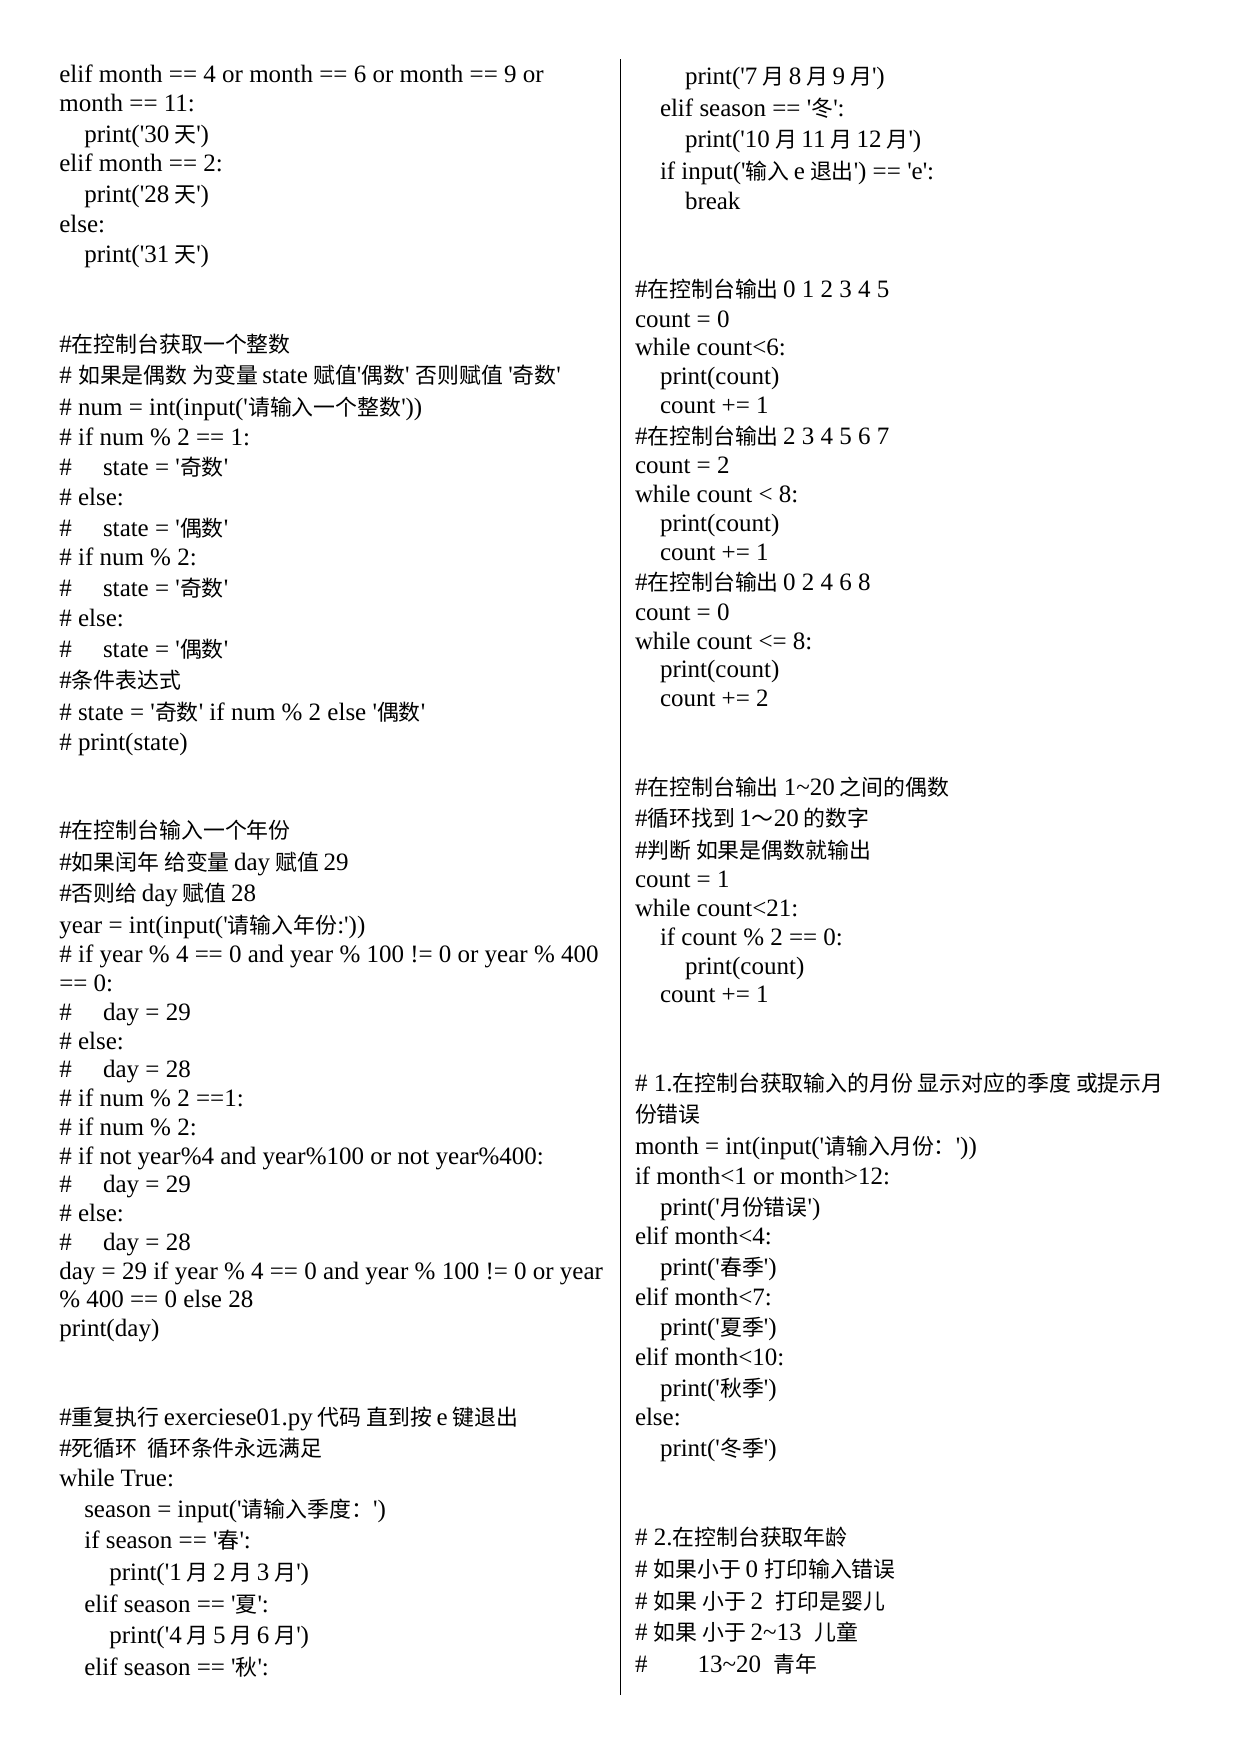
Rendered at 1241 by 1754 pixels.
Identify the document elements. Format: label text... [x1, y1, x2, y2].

text print('冬季') [635, 1431, 1181, 1463]
text print('28天') [59, 177, 605, 209]
text count = 0 [635, 304, 1181, 332]
text #在控制台输出0 2 4 6 8 [635, 565, 1181, 597]
text print('10月11月12月') [635, 122, 1181, 154]
text #判断 如果是偶数就输出 [635, 833, 1181, 864]
text # num = int(input('请输入一个整数')) [59, 390, 605, 422]
text # day = 29 [59, 1169, 605, 1198]
text #否则给day赋值28 [59, 876, 605, 908]
text day = 29 if year % 4 == 0 and year % 100 != 0 or year % 400 == 0 else 28 [59, 1256, 605, 1313]
text # else: [59, 603, 605, 632]
text # else: [59, 1198, 605, 1227]
text count += 1 [635, 537, 1181, 565]
text #条件表达式 [59, 663, 605, 695]
text # state = '偶数' [59, 511, 605, 542]
text print(day) [59, 1313, 605, 1342]
text if month<1 or month>12: [635, 1161, 1181, 1189]
text count = 2 [635, 450, 1181, 479]
text #在控制台获取一个整数 [59, 327, 605, 358]
text print('月份错误') [635, 1189, 1181, 1221]
text # if not year%4 and year%100 or not year%400: [59, 1141, 605, 1169]
text count += 1 [635, 979, 1181, 1008]
text print('春季') [635, 1250, 1181, 1282]
text while True: [59, 1463, 605, 1492]
text print('4月5月6月') [59, 1618, 605, 1650]
text #在控制台输入一个年份 [59, 813, 605, 844]
text # print(state) [59, 727, 605, 755]
text #在控制台输出0 1 2 3 4 5 [635, 272, 1181, 304]
text print('31天') [59, 237, 605, 269]
text count += 2 [635, 683, 1181, 712]
text # state = '奇数' if num % 2 else '偶数' [59, 695, 605, 727]
text if count % 2 == 0: [635, 922, 1181, 951]
text print('7月8月9月') [635, 59, 1181, 91]
text # if year % 4 == 0 and year % 100 != 0 or year % 400 == 0: [59, 939, 605, 997]
text # day = 28 [59, 1054, 605, 1083]
text print(count) [635, 361, 1181, 390]
text while count<21: [635, 893, 1181, 922]
text season = input('请输入季度：') [59, 1492, 605, 1523]
text month = int(input('请输入月份：')) [635, 1129, 1181, 1161]
text elif season == '冬': [635, 91, 1181, 122]
text while count <= 8: [635, 626, 1181, 654]
text # day = 29 [59, 997, 605, 1026]
text # 如果小于0 打印输入错误 [635, 1552, 1181, 1584]
text # state = '奇数' [59, 450, 605, 482]
text # 如果 小于2 打印是婴儿 [635, 1584, 1181, 1615]
text # 1.在控制台获取输入的月份 显示对应的季度 或提示月份错误 [635, 1066, 1181, 1129]
text # 2.在控制台获取年龄 [635, 1520, 1181, 1552]
text count += 1 [635, 390, 1181, 419]
text #循环找到1～20的数字 [635, 801, 1181, 833]
text while count<6: [635, 332, 1181, 361]
text print('夏季') [635, 1310, 1181, 1342]
text while count < 8: [635, 479, 1181, 508]
text elif month<4: [635, 1221, 1181, 1250]
text #重复执行exerciese01.py代码 直到按e键退出 [59, 1399, 605, 1431]
text if season == '春': [59, 1523, 605, 1555]
text count = 1 [635, 864, 1181, 893]
text #如果闰年 给变量day赋值29 [59, 844, 605, 876]
text elif month<10: [635, 1342, 1181, 1371]
text print(count) [635, 508, 1181, 537]
text #在控制台输出 1~20之间的偶数 [635, 769, 1181, 801]
text print('30天') [59, 117, 605, 148]
text # else: [59, 1026, 605, 1054]
text # if num % 2: [59, 1112, 605, 1141]
text elif season == '秋': [59, 1650, 605, 1682]
text # state = '偶数' [59, 632, 605, 663]
text count = 0 [635, 597, 1181, 626]
text elif month == 4 or month == 6 or month == 9 or month == 11: [59, 59, 605, 117]
text elif month<7: [635, 1282, 1181, 1310]
text year = int(input('请输入年份:')) [59, 908, 605, 939]
text # else: [59, 482, 605, 511]
text # if num % 2 == 1: [59, 422, 605, 450]
text # state = '奇数' [59, 571, 605, 603]
text # 如果是偶数 为变量state赋值'偶数' 否则赋值 '奇数' [59, 358, 605, 390]
text print('秋季') [635, 1371, 1181, 1402]
text # if num % 2 ==1: [59, 1083, 605, 1112]
text #在控制台输出2 3 4 5 6 7 [635, 419, 1181, 450]
text print(count) [635, 951, 1181, 979]
text # if num % 2: [59, 542, 605, 571]
text else: [635, 1402, 1181, 1431]
text # 如果 小于2~13 儿童 [635, 1615, 1181, 1647]
text elif month == 2: [59, 148, 605, 177]
text elif season == '夏': [59, 1587, 605, 1618]
text #死循环 循环条件永远满足 [59, 1431, 605, 1463]
text # day = 28 [59, 1227, 605, 1256]
text print('1月2月3月') [59, 1555, 605, 1587]
text # 13~20 青年 [635, 1647, 1181, 1679]
text else: [59, 209, 605, 237]
text if input('输入e退出') == 'e': [635, 154, 1181, 186]
text print(count) [635, 654, 1181, 683]
text break [635, 186, 1181, 214]
